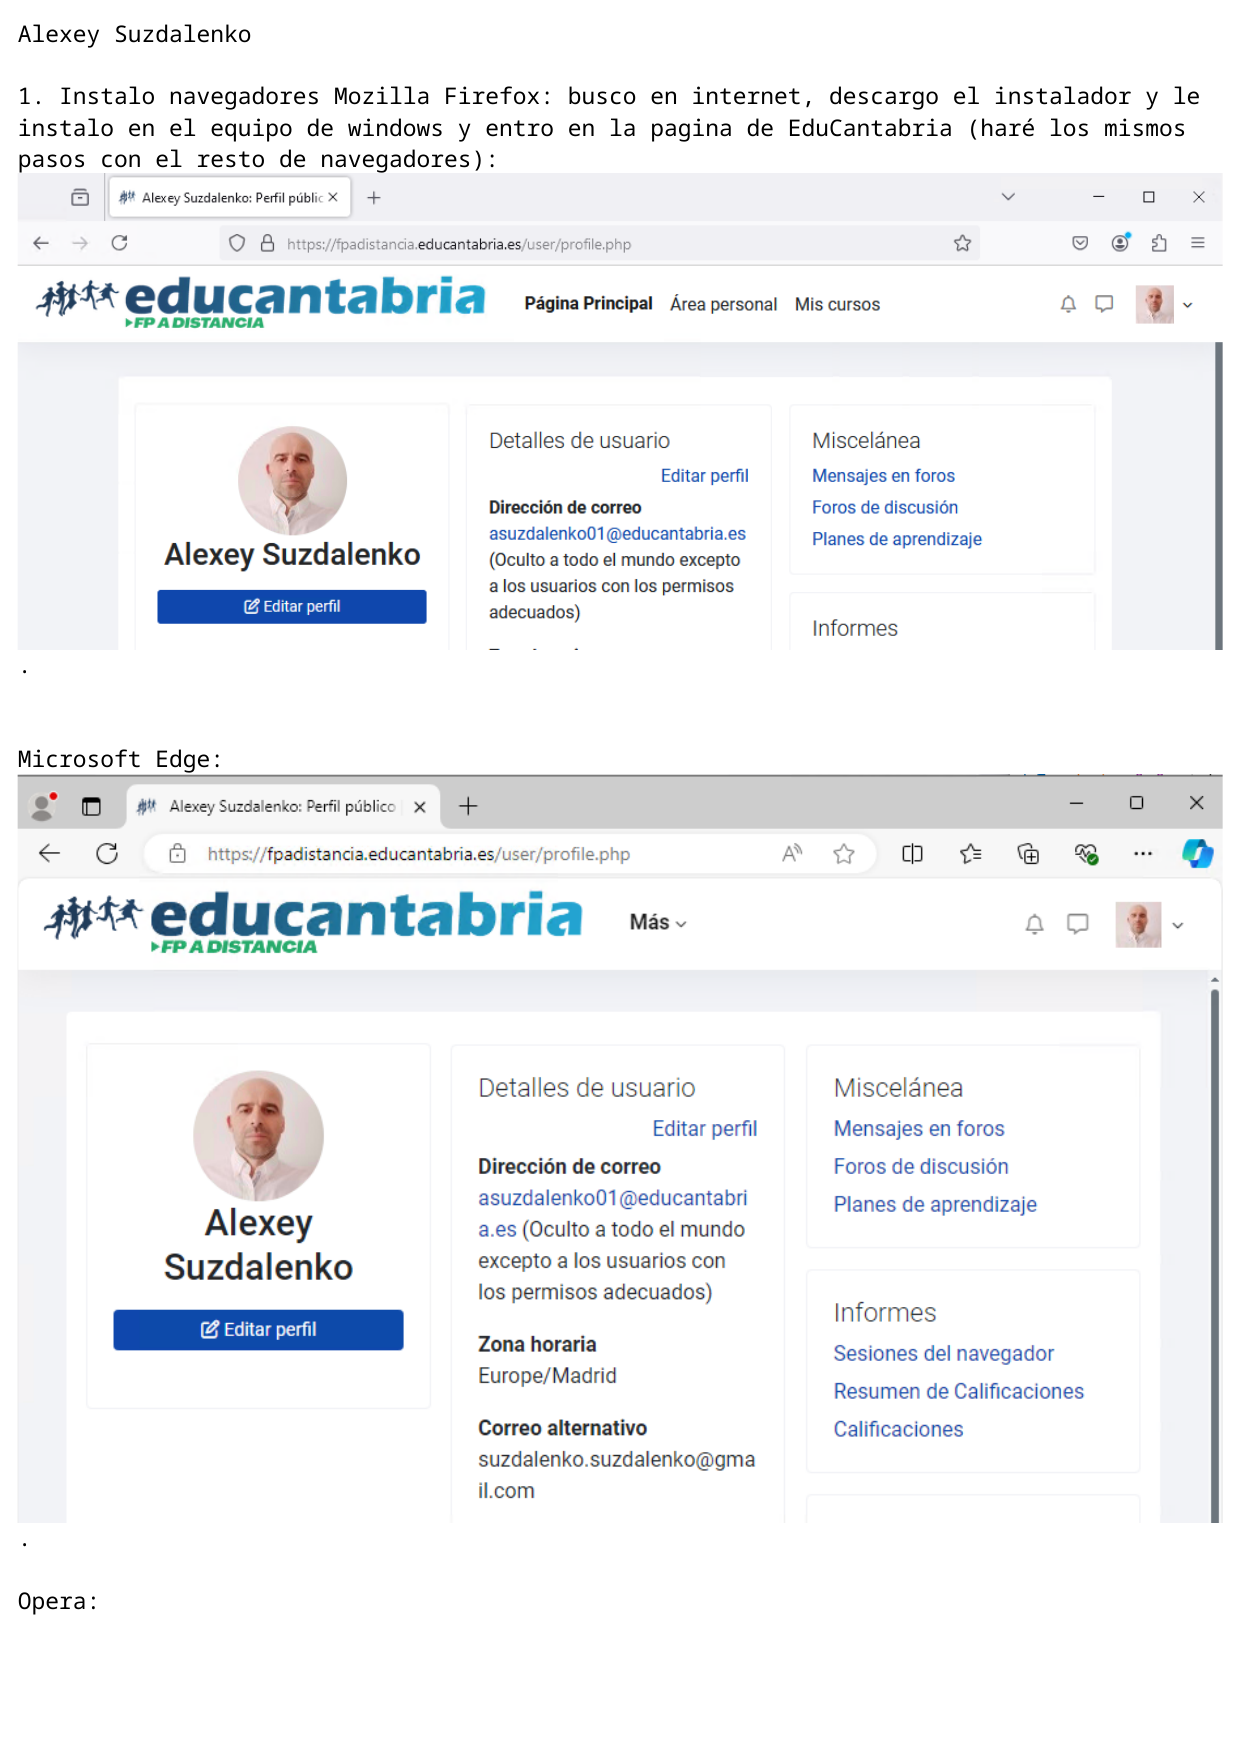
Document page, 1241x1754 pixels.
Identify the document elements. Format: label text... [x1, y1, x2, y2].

text . [18, 1523, 1222, 1553]
text . [18, 650, 1222, 681]
picture [17, 774, 1223, 1523]
text Alexey Suzdalenko [18, 18, 1222, 49]
picture [17, 173, 1223, 650]
text 1. Instalo navegadores Mozilla Firefox: busco en internet, descargo el instalador y le instalo en el equipo de windows y entro en la pagina de EduCantabria (haré los mismos pasos con el resto de navegadores): [18, 80, 1222, 173]
text Microsoft Edge: [18, 743, 1222, 774]
text Opera: [18, 1585, 1222, 1616]
